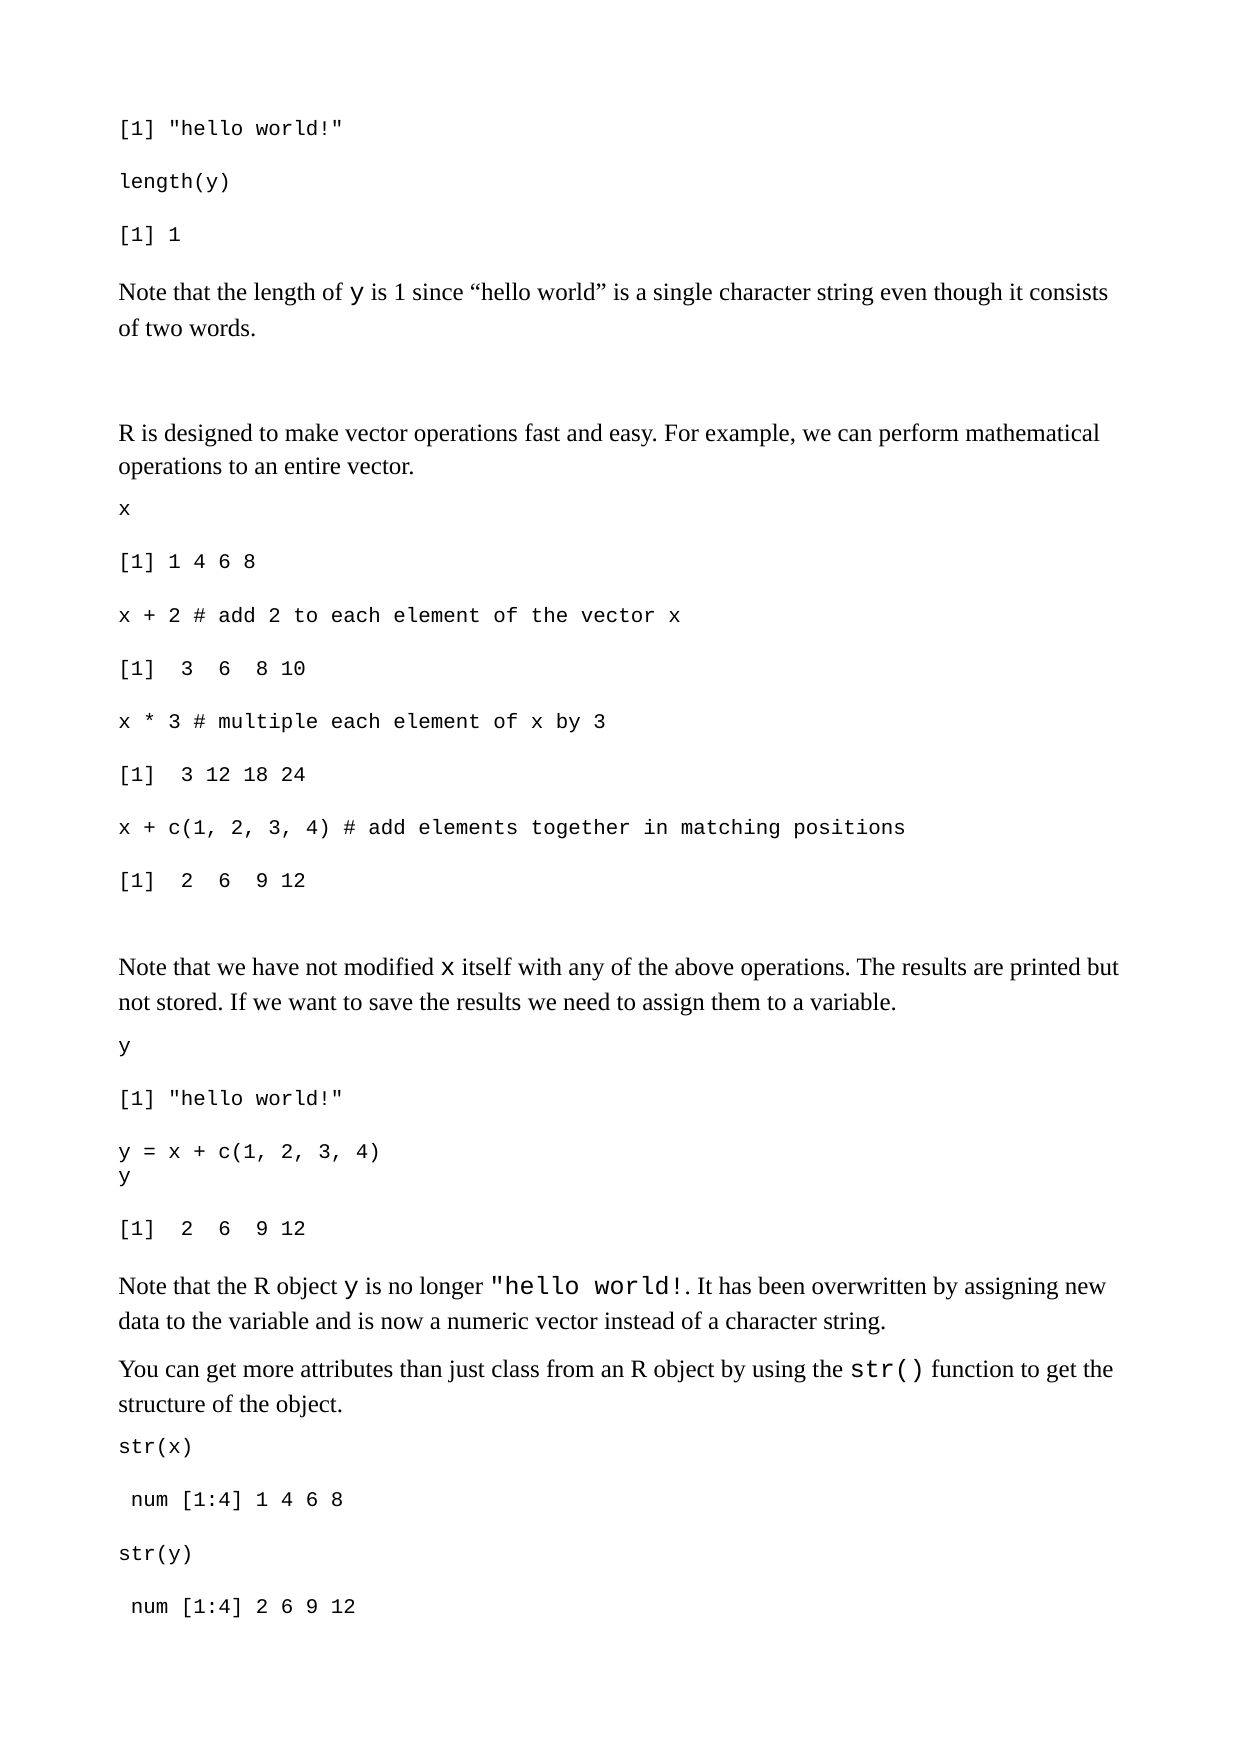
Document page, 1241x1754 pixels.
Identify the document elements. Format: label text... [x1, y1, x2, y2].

text x + 2 # add 2 to each element of the vector x [118, 604, 1122, 628]
text length(y) [118, 171, 1122, 195]
text You can get more attributes than just class from an R object by using the str() function to get the structure of the object. [118, 1354, 1122, 1417]
text Note that the R object y is no longer "hello world!. It has been overwritten by assigning new data to the variable and is now a numeric vector instead of a character string. [118, 1271, 1122, 1335]
text y = x + c(1, 2, 3, 4) [118, 1141, 1122, 1165]
text [1] 2 6 9 12 [118, 870, 1122, 894]
text x + c(1, 2, 3, 4) # add elements together in matching positions [118, 817, 1122, 841]
text x * 3 # multiple each element of x by 3 [118, 711, 1122, 734]
text [1] 3 12 18 24 [118, 764, 1122, 788]
text [1] 1 [118, 224, 1122, 248]
text [1] 2 6 9 12 [118, 1218, 1122, 1241]
text [1] 1 4 6 8 [118, 551, 1122, 575]
text [1] 3 6 8 10 [118, 658, 1122, 681]
text num [1:4] 1 4 6 8 [118, 1489, 1122, 1513]
text str(y) [118, 1543, 1122, 1566]
text [1] "hello world!" [118, 118, 1122, 142]
text str(x) [118, 1436, 1122, 1460]
text Note that we have not modified x itself with any of the above operations. The results are printed but not stored. If we want to save the results we need to assign them to a variable. [118, 952, 1122, 1016]
text R is designed to make vector operations fast and easy. For example, we can perform mathematical operations to an entire vector. [118, 418, 1122, 479]
text [1] "hello world!" [118, 1088, 1122, 1112]
text num [1:4] 2 6 9 12 [118, 1596, 1122, 1619]
text Note that the length of y is 1 since “hello world” is a single character string even though it consists of two words. [118, 277, 1122, 341]
text y [118, 1165, 1122, 1188]
text y [118, 1035, 1122, 1058]
text x [118, 498, 1122, 522]
